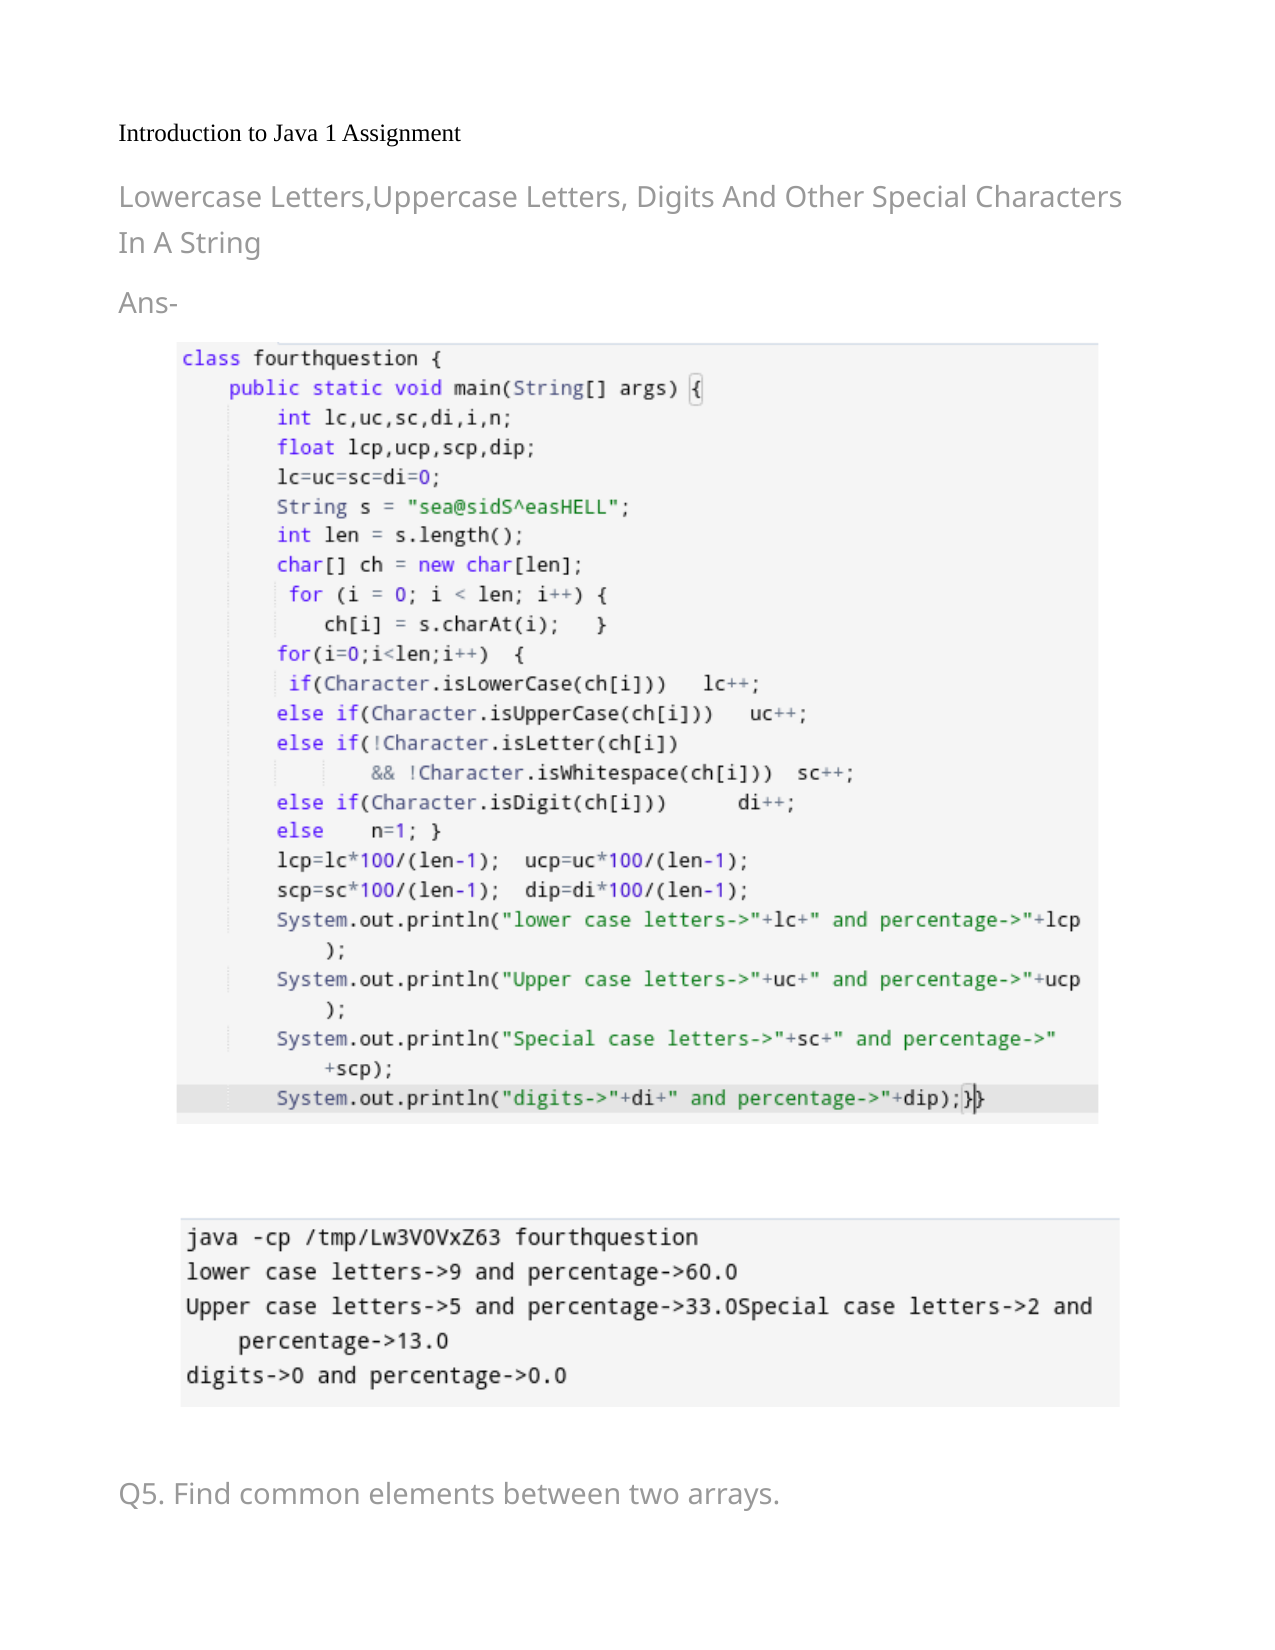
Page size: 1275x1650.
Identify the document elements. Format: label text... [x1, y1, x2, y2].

text Q5. Find common elements between two arrays. [118, 1473, 1157, 1513]
picture [180, 1217, 1120, 1407]
text Lowercase Letters,Uppercase Letters, Digits And Other Special Characters In A String [118, 176, 1157, 262]
text Ans- [118, 282, 1157, 322]
picture [176, 342, 1099, 1124]
